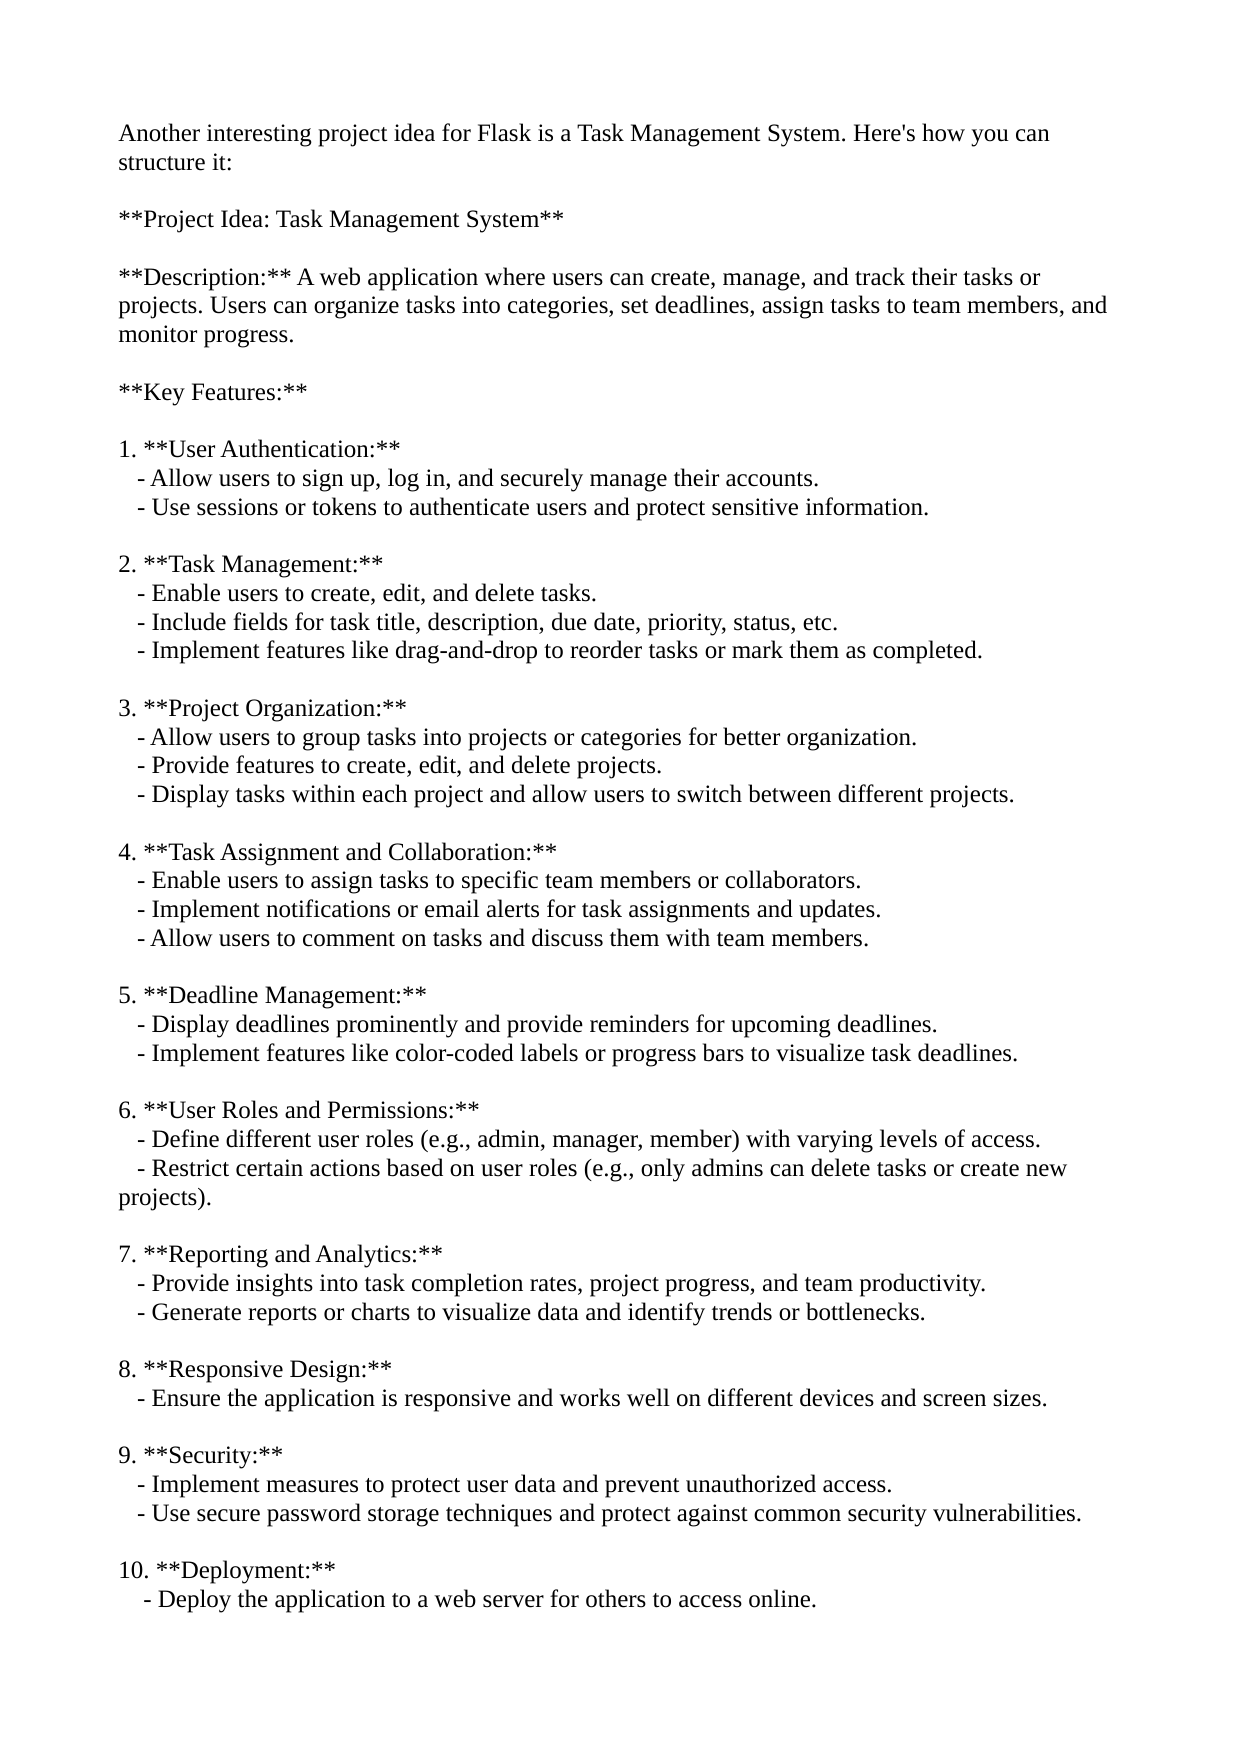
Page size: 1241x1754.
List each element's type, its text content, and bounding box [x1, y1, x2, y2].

text - Allow users to comment on tasks and discuss them with team members. [118, 923, 1122, 952]
text - Provide features to create, edit, and delete projects. [118, 751, 1122, 779]
text 9. **Security:** [118, 1441, 1122, 1469]
text - Implement features like drag-and-drop to reorder tasks or mark them as completed. [118, 636, 1122, 664]
text Another interesting project idea for Flask is a Task Management System. Here's how you can structure it: [118, 118, 1122, 176]
text 2. **Task Management:** [118, 549, 1122, 578]
text - Display tasks within each project and allow users to switch between different projects. [118, 779, 1122, 808]
text **Key Features:** [118, 377, 1122, 406]
text - Deploy the application to a web server for others to access online. [118, 1584, 1122, 1613]
text - Implement notifications or email alerts for task assignments and updates. [118, 894, 1122, 923]
text - Include fields for task title, description, due date, priority, status, etc. [118, 607, 1122, 636]
text - Implement measures to protect user data and prevent unauthorized access. [118, 1469, 1122, 1498]
text - Enable users to assign tasks to specific team members or collaborators. [118, 866, 1122, 894]
text - Use sessions or tokens to authenticate users and protect sensitive information. [118, 492, 1122, 521]
text 3. **Project Organization:** [118, 693, 1122, 722]
text - Provide insights into task completion rates, project progress, and team productivity. [118, 1268, 1122, 1297]
text - Generate reports or charts to visualize data and identify trends or bottlenecks. [118, 1297, 1122, 1326]
text **Description:** A web application where users can create, manage, and track their tasks or projects. Users can organize tasks into categories, set deadlines, assign tasks to team members, and monitor progress. [118, 262, 1122, 348]
text - Display deadlines prominently and provide reminders for upcoming deadlines. [118, 1009, 1122, 1038]
text 10. **Deployment:** [118, 1556, 1122, 1584]
text - Define different user roles (e.g., admin, manager, member) with varying levels of access. [118, 1124, 1122, 1153]
text 7. **Reporting and Analytics:** [118, 1239, 1122, 1268]
text - Implement features like color-coded labels or progress bars to visualize task deadlines. [118, 1038, 1122, 1067]
text 8. **Responsive Design:** [118, 1354, 1122, 1383]
text 5. **Deadline Management:** [118, 981, 1122, 1009]
text **Project Idea: Task Management System** [118, 204, 1122, 233]
text 1. **User Authentication:** [118, 434, 1122, 463]
text - Allow users to sign up, log in, and securely manage their accounts. [118, 463, 1122, 492]
text 6. **User Roles and Permissions:** [118, 1096, 1122, 1124]
text 4. **Task Assignment and Collaboration:** [118, 837, 1122, 866]
text - Ensure the application is responsive and works well on different devices and screen sizes. [118, 1383, 1122, 1412]
text - Restrict certain actions based on user roles (e.g., only admins can delete tasks or create new projects). [118, 1153, 1122, 1211]
text - Enable users to create, edit, and delete tasks. [118, 578, 1122, 607]
text - Use secure password storage techniques and protect against common security vulnerabilities. [118, 1498, 1122, 1527]
text - Allow users to group tasks into projects or categories for better organization. [118, 722, 1122, 751]
